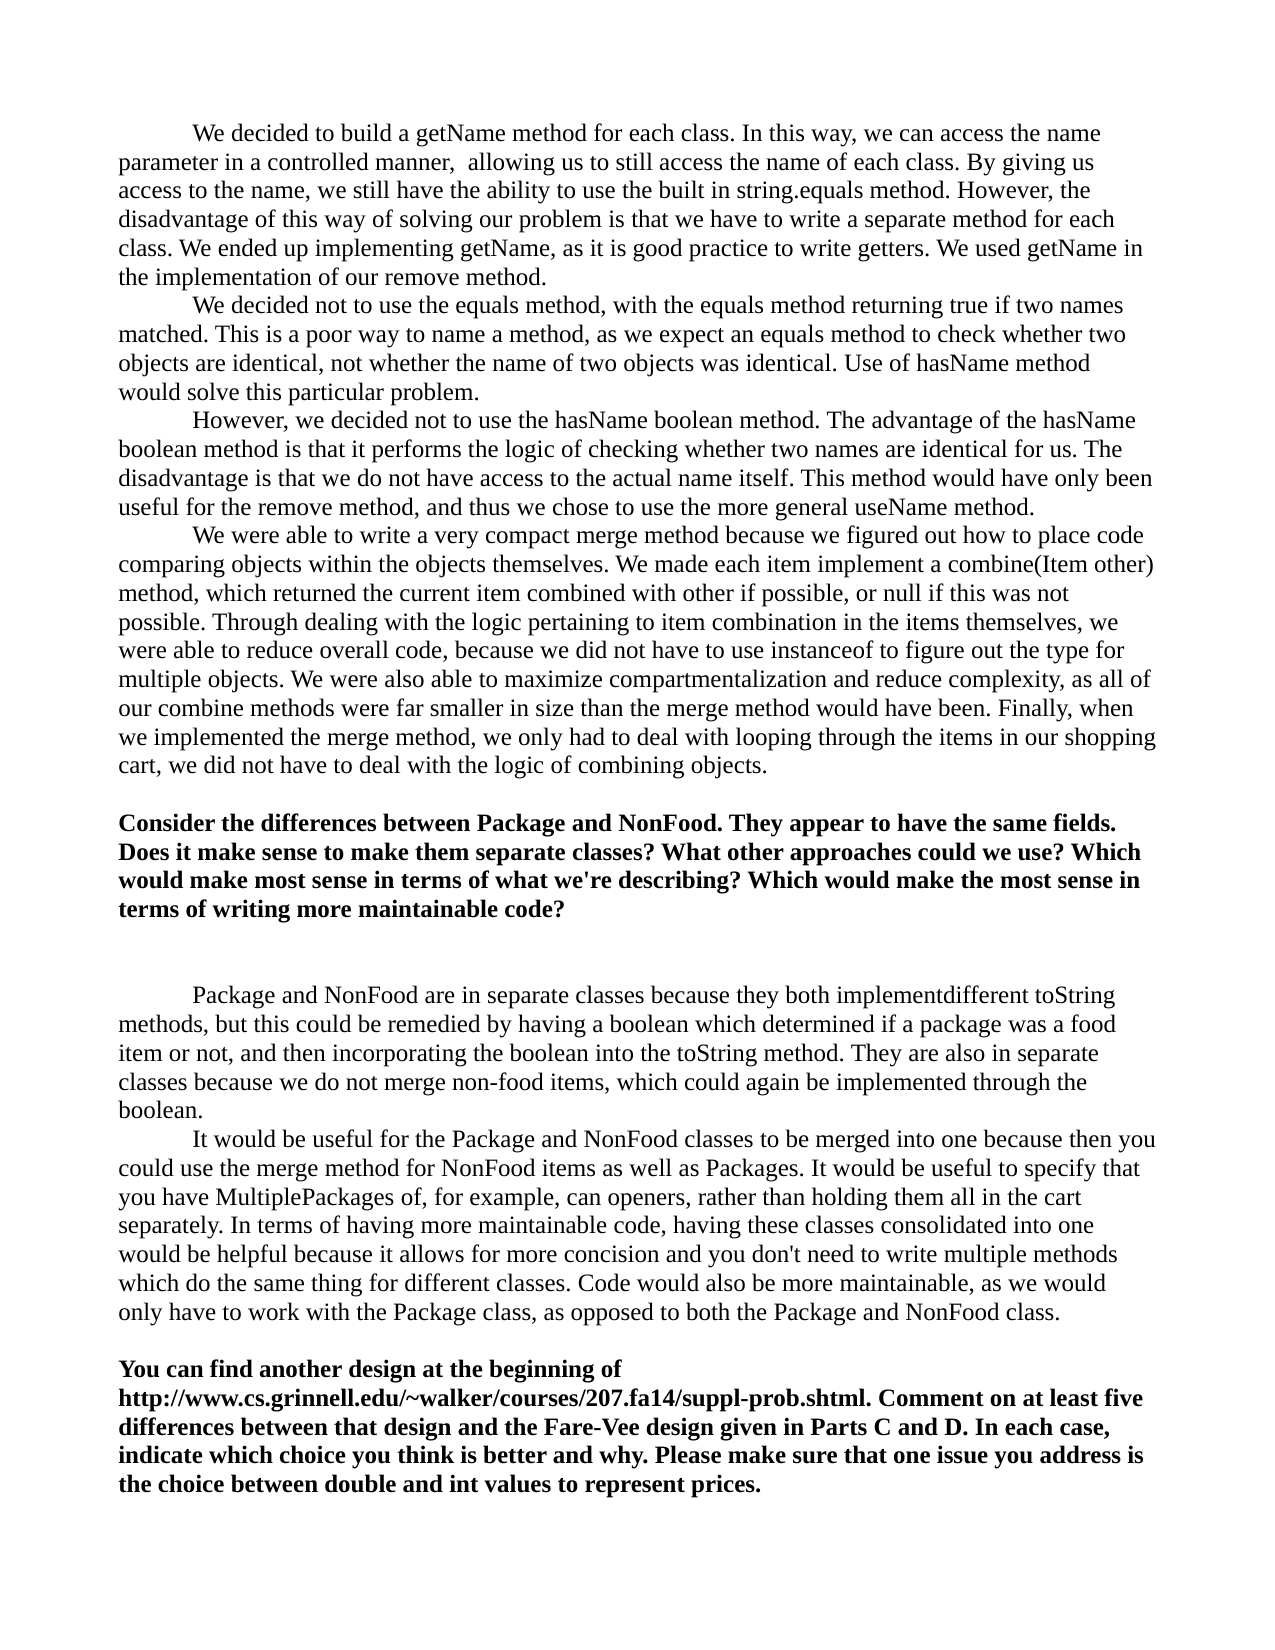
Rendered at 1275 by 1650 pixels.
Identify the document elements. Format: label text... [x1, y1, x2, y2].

text However, we decided not to use the hasName boolean method. The advantage of the hasName boolean method is that it performs the logic of checking whether two names are identical for us. The disadvantage is that we do not have access to the actual name itself. This method would have only been useful for the remove method, and thus we chose to use the more general useName method. [118, 406, 1157, 521]
text Package and NonFood are in separate classes because they both implementdifferent toString methods, but this could be remedied by having a boolean which determined if a package was a food item or not, and then incorporating the boolean into the toString method. They are also in separate classes because we do not merge non-food items, which could again be implemented through the boolean. [118, 981, 1157, 1124]
text It would be useful for the Package and NonFood classes to be merged into one because then you could use the merge method for NonFood items as well as Packages. It would be useful to specify that you have MultiplePackages of, for example, can openers, rather than holding them all in the cart separately. In terms of having more maintainable code, having these classes consolidated into one would be helpful because it allows for more concision and you don't need to write multiple methods which do the same thing for different classes. Code would also be more maintainable, as we would only have to work with the Package class, as opposed to both the Package and NonFood class. [118, 1124, 1157, 1326]
text We were able to write a very compact merge method because we figured out how to place code comparing objects within the objects themselves. We made each item implement a combine(Item other) method, which returned the current item combined with other if possible, or null if this was not possible. Through dealing with the logic pertaining to item combination in the items themselves, we were able to reduce overall code, because we did not have to use instanceof to figure out the type for multiple objects. We were also able to maximize compartmentalization and reduce complexity, as all of our combine methods were far smaller in size than the merge method would have been. Finally, when we implemented the merge method, we only had to deal with looping through the items in our shopping cart, we did not have to deal with the logic of combining objects. [118, 521, 1157, 779]
text Consider the differences between Package and NonFood. They appear to have the same fields. Does it make sense to make them separate classes? What other approaches could we use? Which would make most sense in terms of what we're describing? Which would make the most sense in terms of writing more maintainable code? [118, 808, 1157, 923]
text You can find another design at the beginning of http://www.cs.grinnell.edu/~walker/courses/207.fa14/suppl-prob.shtml. Comment on at least five differences between that design and the Fare-Vee design given in Parts C and D. In each case, indicate which choice you think is better and why. Please make sure that one issue you address is the choice between double and int values to represent prices. [118, 1354, 1157, 1498]
text We decided to build a getName method for each class. In this way, we can access the name parameter in a controlled manner, allowing us to still access the name of each class. By giving us access to the name, we still have the ability to use the built in string.equals method. However, the disadvantage of this way of solving our problem is that we have to write a separate method for each class. We ended up implementing getName, as it is good practice to write getters. We used getName in the implementation of our remove method. [118, 118, 1157, 291]
text We decided not to use the equals method, with the equals method returning true if two names matched. This is a poor way to name a method, as we expect an equals method to check whether two objects are identical, not whether the name of two objects was identical. Use of hasName method would solve this particular problem. [118, 291, 1157, 406]
